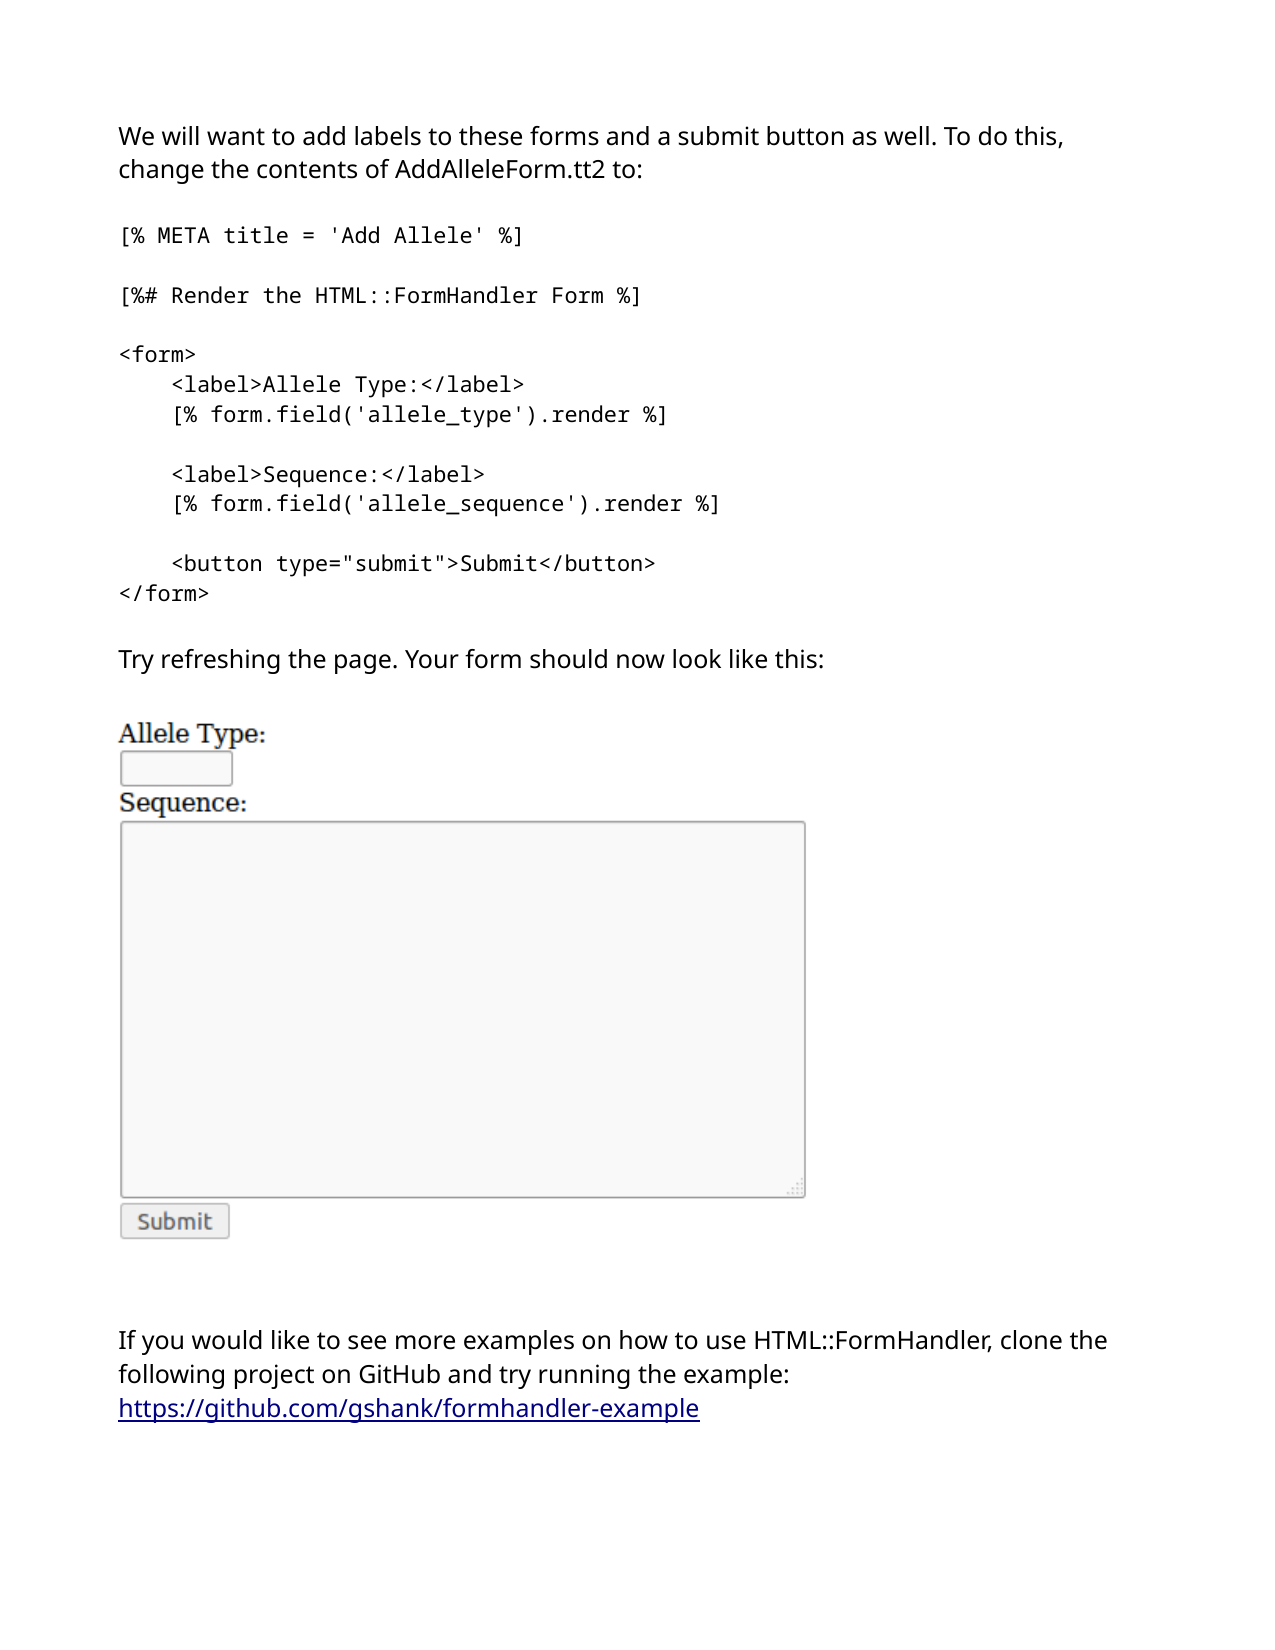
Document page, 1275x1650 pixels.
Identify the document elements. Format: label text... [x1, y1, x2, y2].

text <label>Allele Type:</label> [118, 369, 1157, 399]
text </form> [118, 578, 1157, 608]
text <button type="submit">Submit</button> [118, 548, 1157, 578]
text Try refreshing the page. Your form should now look like this: [118, 642, 1157, 676]
text <label>Sequence:</label> [118, 459, 1157, 488]
text We will want to add labels to these forms and a submit button as well. To do this, change the contents of AddAlleleForm.tt2 to: [118, 118, 1157, 186]
text [% form.field('allele_sequence').render %] [118, 488, 1157, 518]
text If you would like to see more examples on how to use HTML::FormHandler, clone the following project on GitHub and try running the example: https://github.com/gshank/formhandler-example [118, 1323, 1157, 1425]
text <form> [118, 339, 1157, 369]
text [% META title = 'Add Allele' %] [118, 220, 1157, 250]
picture [108, 710, 817, 1244]
text [%# Render the HTML::FormHandler Form %] [118, 280, 1157, 310]
text [% form.field('allele_type').render %] [118, 399, 1157, 429]
